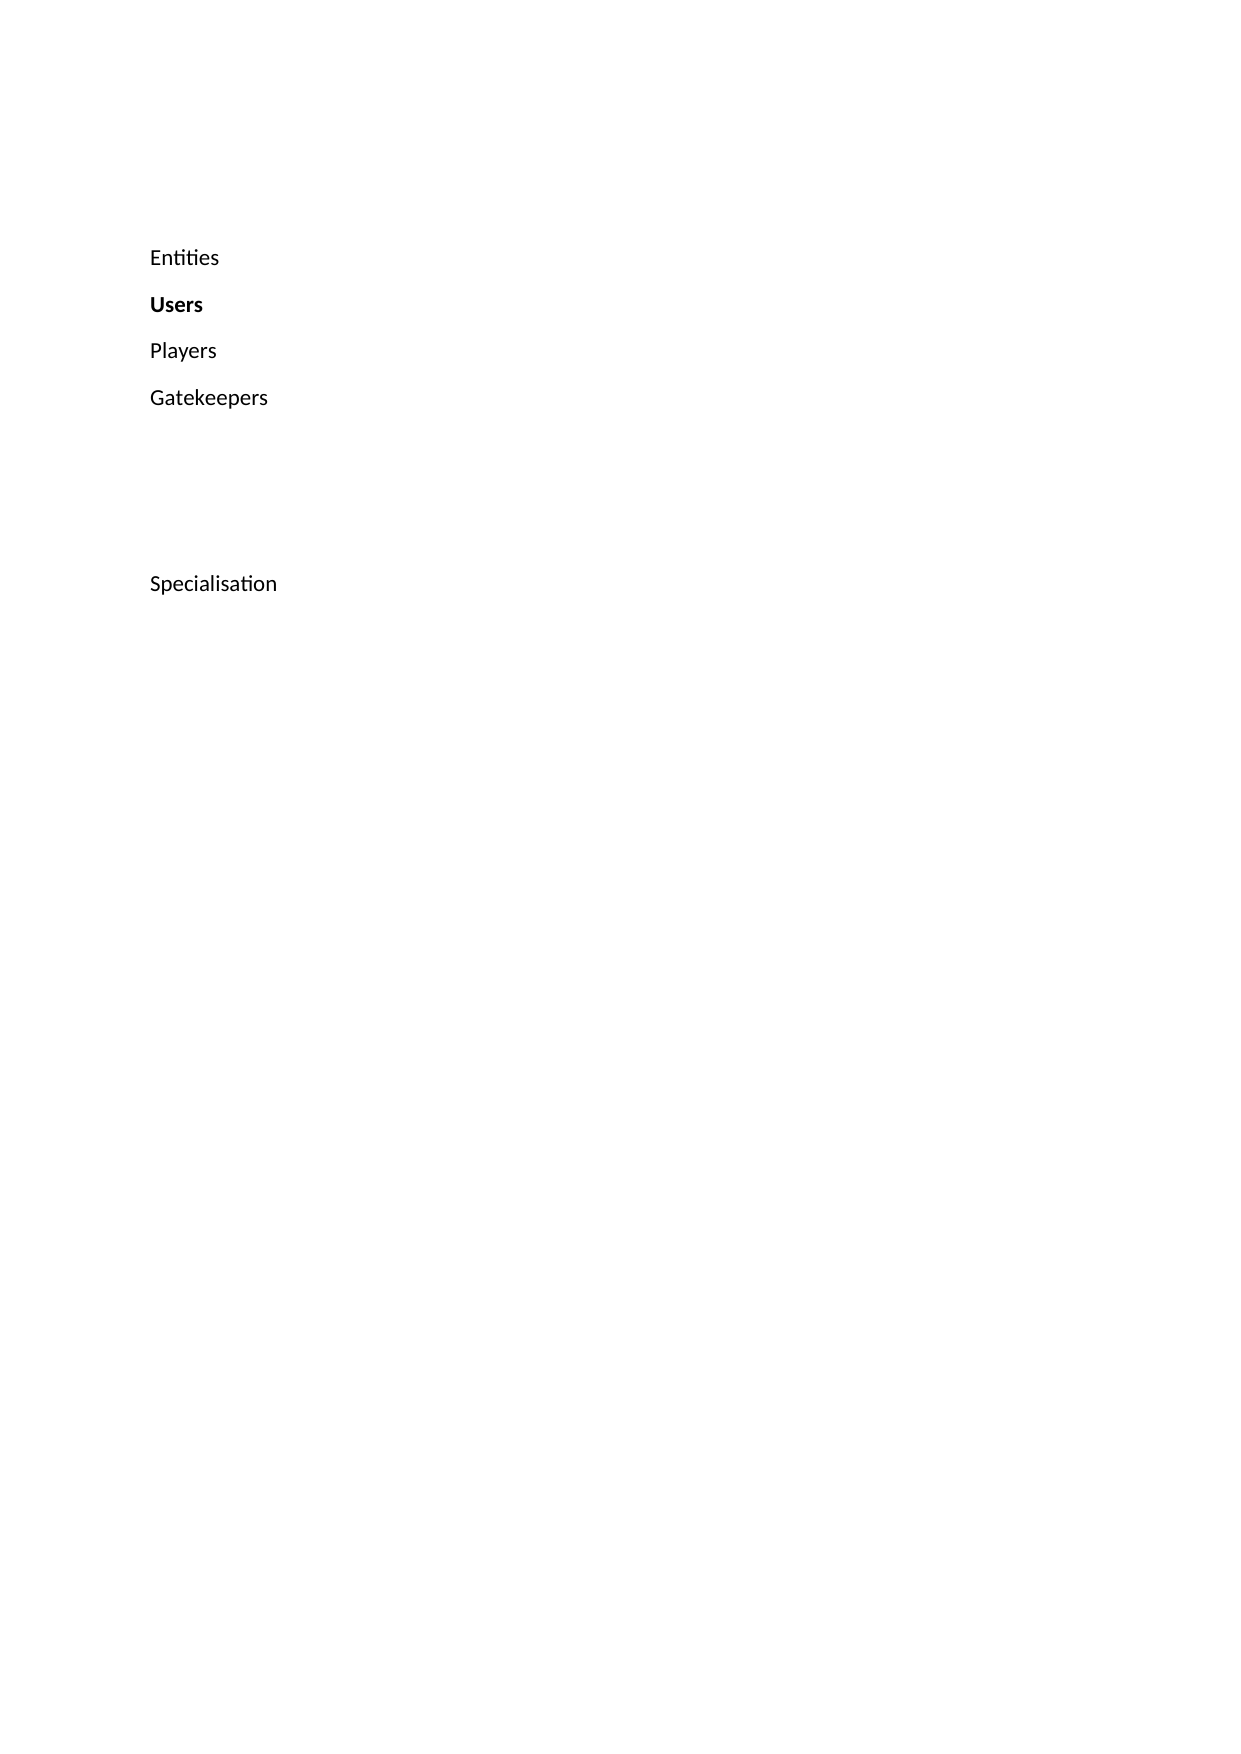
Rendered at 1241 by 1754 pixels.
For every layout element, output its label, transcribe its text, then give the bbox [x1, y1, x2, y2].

text Gatekeepers [150, 383, 1090, 411]
text Entities [150, 243, 1090, 271]
text Players [150, 336, 1090, 364]
text Users [150, 290, 1090, 318]
text Specialisation [150, 569, 1090, 597]
